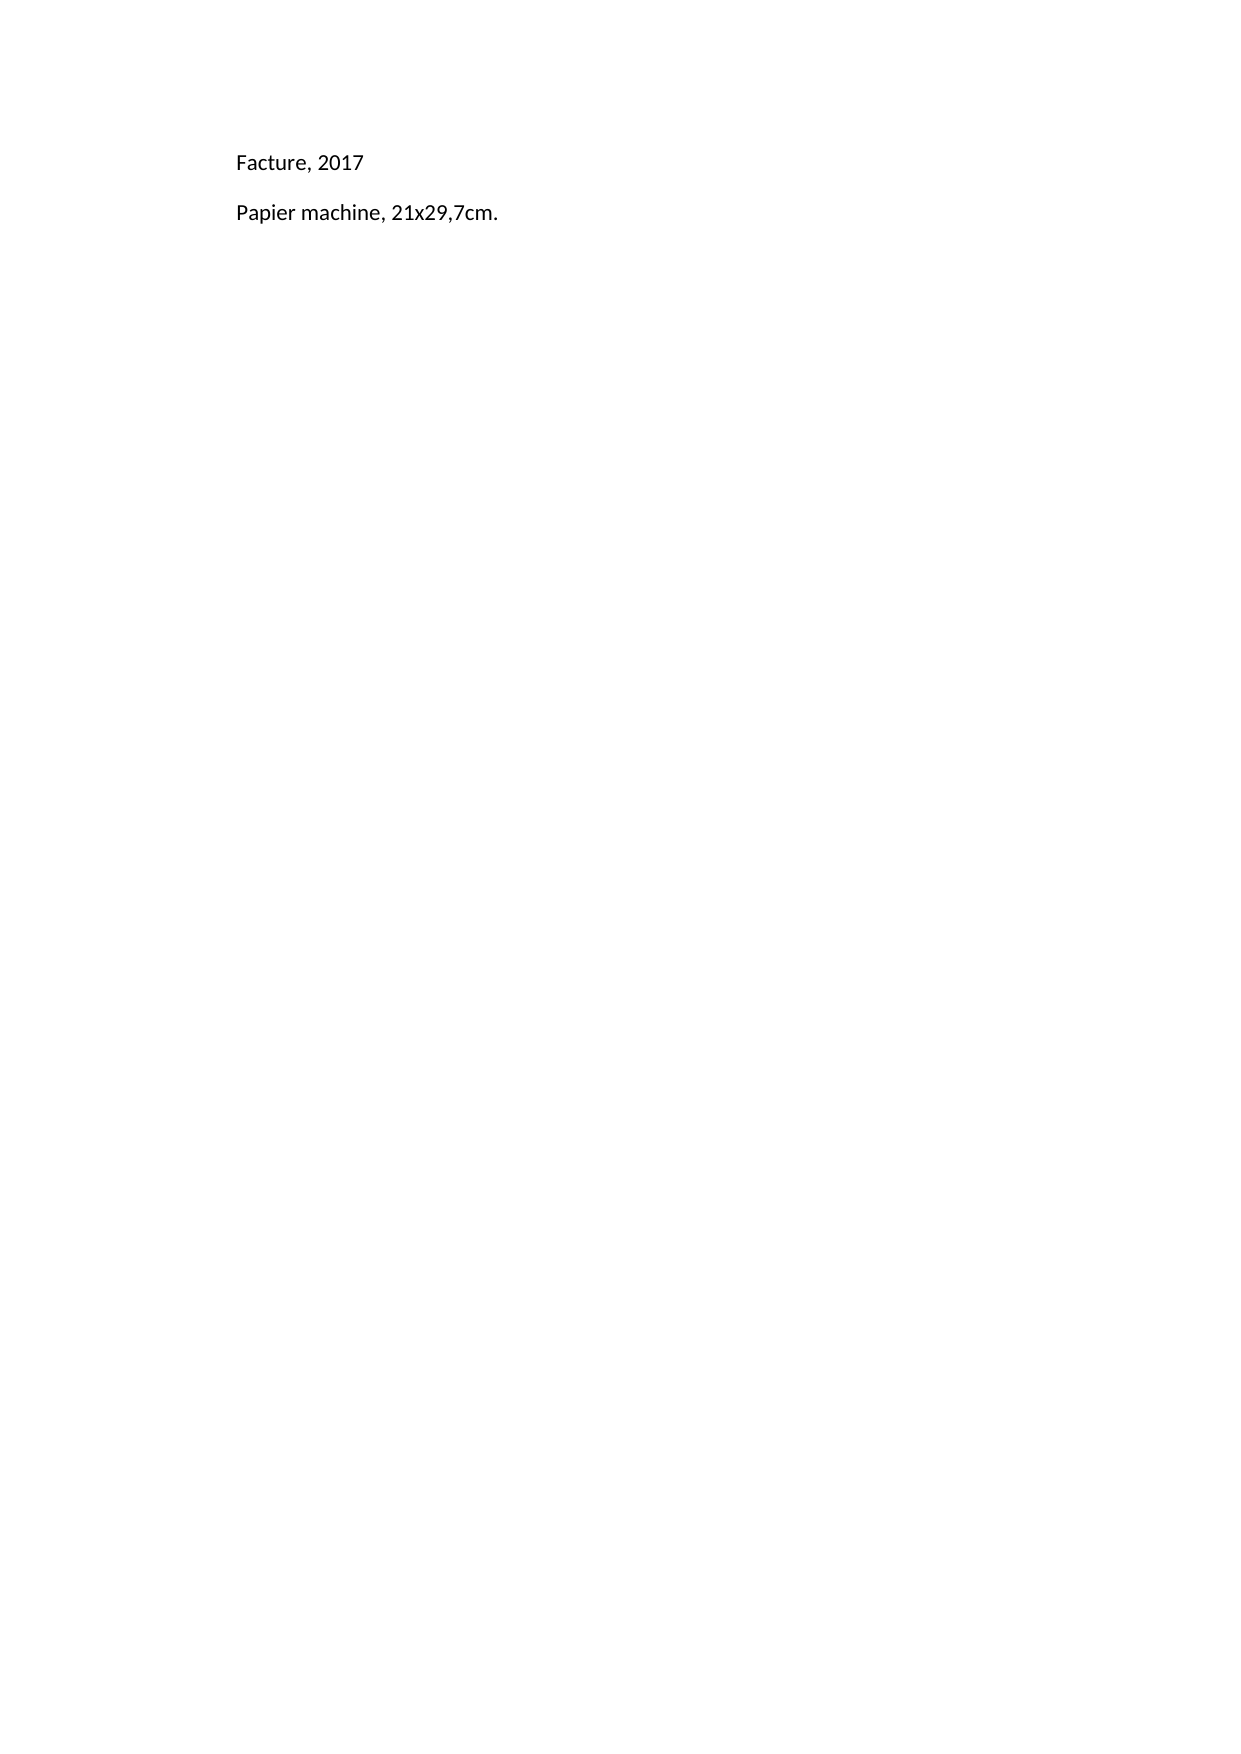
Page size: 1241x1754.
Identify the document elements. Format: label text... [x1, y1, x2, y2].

text Papier machine, 21x29,7cm. [148, 198, 1093, 226]
text Facture, 2017 [148, 148, 1093, 176]
